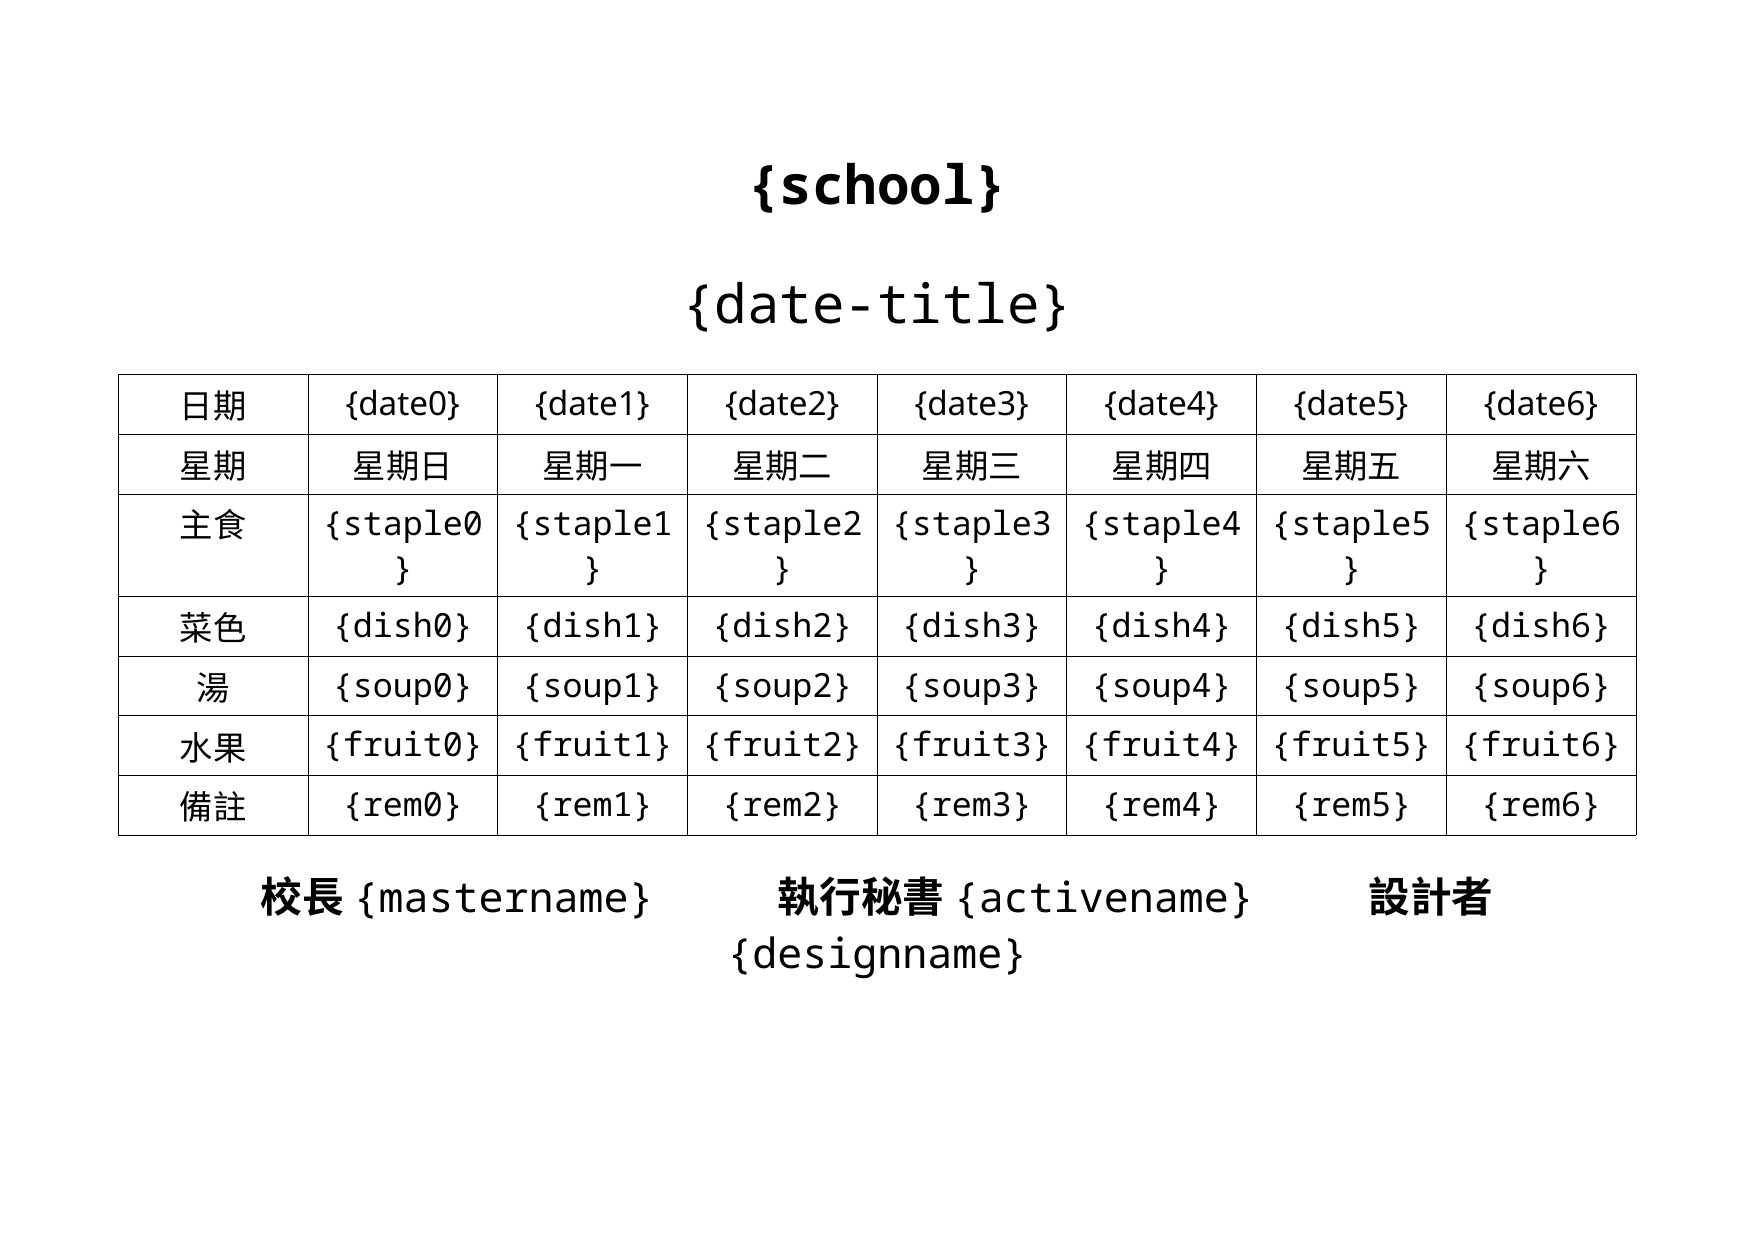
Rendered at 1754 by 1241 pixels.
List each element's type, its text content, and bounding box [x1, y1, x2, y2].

table_cell 主食 [119, 495, 308, 596]
table_cell {dish5} [1257, 597, 1446, 656]
table_cell {soup4} [1067, 657, 1256, 715]
table_header 日期 [119, 375, 308, 434]
table_header {date2} [688, 375, 877, 434]
table_cell {staple0} [309, 495, 497, 596]
table_cell 星期二 [688, 435, 877, 493]
table_cell 菜色 [119, 597, 308, 656]
table_cell {soup1} [498, 657, 687, 715]
table_cell {rem2} [688, 776, 877, 835]
table_cell {staple4} [1067, 495, 1256, 596]
text 校長 {mastername} 執行秘書 {activename} 設計者 {designname} [118, 864, 1636, 981]
table_cell {rem5} [1257, 776, 1446, 835]
table_cell 星期四 [1067, 435, 1256, 493]
table_cell {fruit2} [688, 716, 877, 775]
table_cell {fruit0} [309, 716, 497, 775]
table_cell {rem1} [498, 776, 687, 835]
table_cell {dish1} [498, 597, 687, 656]
table_cell 星期六 [1447, 435, 1636, 493]
table_cell {staple5} [1257, 495, 1446, 596]
table_cell 星期五 [1257, 435, 1446, 493]
table_cell {fruit6} [1447, 716, 1636, 775]
table_header {date4} [1067, 375, 1256, 434]
table_cell 湯 [119, 657, 308, 715]
table_cell {dish0} [309, 597, 497, 656]
table_cell {soup0} [309, 657, 497, 715]
text {school} [118, 147, 1636, 221]
table_cell {soup6} [1447, 657, 1636, 715]
table_cell {staple2} [688, 495, 877, 596]
table_header {date5} [1257, 375, 1446, 434]
table_cell 星期日 [309, 435, 497, 493]
table_cell {fruit3} [878, 716, 1066, 775]
table_cell {staple6} [1447, 495, 1636, 596]
table_cell {rem3} [878, 776, 1066, 835]
table_cell {dish2} [688, 597, 877, 656]
table_cell {soup5} [1257, 657, 1446, 715]
table_cell {dish3} [878, 597, 1066, 656]
table_cell 星期 [119, 435, 308, 493]
text {date-title} [118, 266, 1636, 340]
table_cell 星期一 [498, 435, 687, 493]
table_cell {fruit1} [498, 716, 687, 775]
table_cell 星期三 [878, 435, 1066, 493]
table_cell 水果 [119, 716, 308, 775]
table_header {date3} [878, 375, 1066, 434]
table_cell {soup2} [688, 657, 877, 715]
table_cell {dish6} [1447, 597, 1636, 656]
table_cell {dish4} [1067, 597, 1256, 656]
table_cell {rem0} [309, 776, 497, 835]
table_header {date1} [498, 375, 687, 434]
table_cell {staple1} [498, 495, 687, 596]
table_cell {fruit5} [1257, 716, 1446, 775]
table_header {date6} [1447, 375, 1636, 434]
table_cell {staple3} [878, 495, 1066, 596]
table_header {date0} [309, 375, 497, 434]
table_cell {rem6} [1447, 776, 1636, 835]
table_cell {fruit4} [1067, 716, 1256, 775]
table_cell {rem4} [1067, 776, 1256, 835]
table_cell {soup3} [878, 657, 1066, 715]
table_cell 備註 [119, 776, 308, 835]
